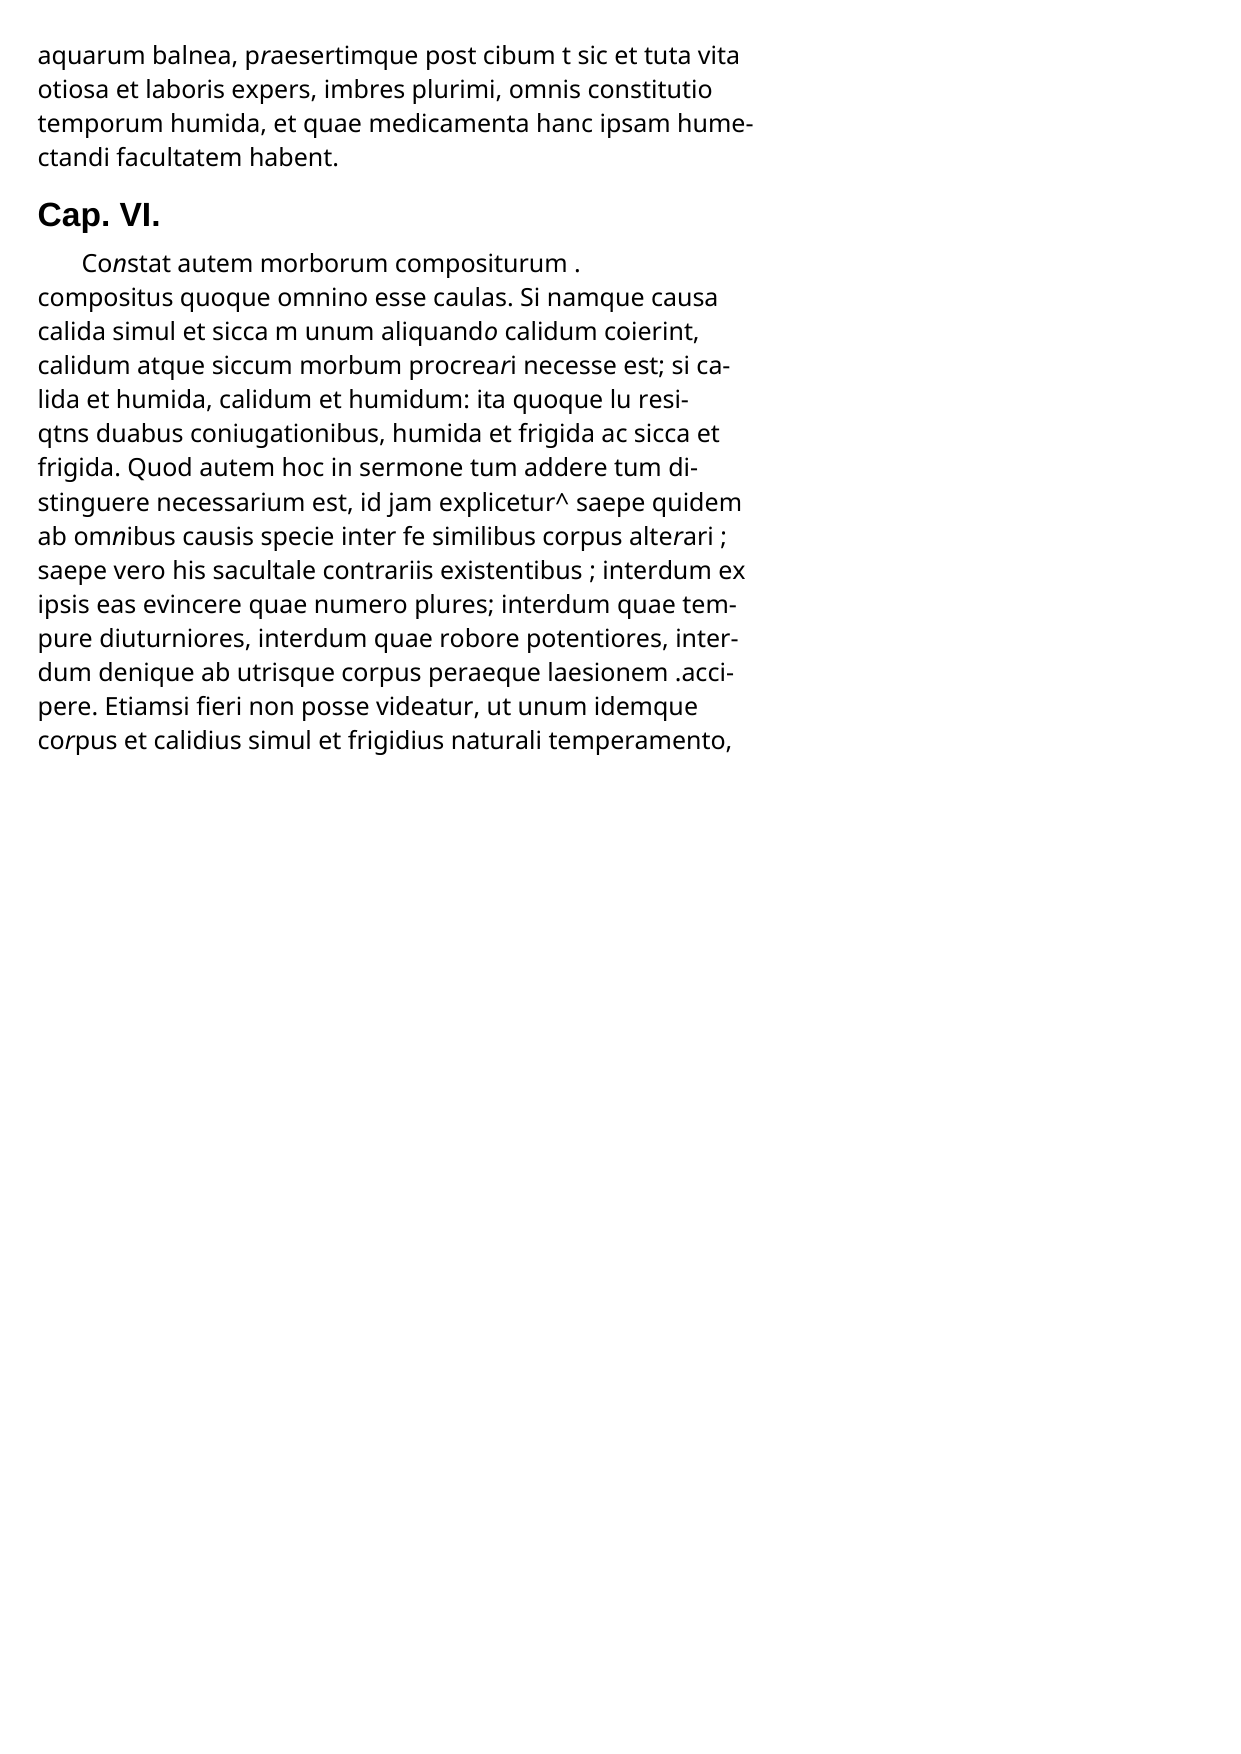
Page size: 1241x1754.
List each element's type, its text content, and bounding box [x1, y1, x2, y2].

text aquarum balnea, praesertimque post cibum t sic et tuta vita otiosa et laboris expers, imbres plurimi, omnis constitutio temporum humida, et quae medicamenta hanc ipsam hume- ctandi facultatem habent. [37, 37, 1203, 174]
subtitle Cap. VI. [37, 194, 1203, 233]
text Constat autem morborum compositurum . compositus quoque omnino esse caulas. Si namque causa calida simul et sicca m unum aliquando calidum coierint, calidum atque siccum morbum procreari necesse est; si ca- lida et humida, calidum et humidum: ita quoque lu resi- qtns duabus coniugationibus, humida et frigida ac sicca et frigida. Quod autem hoc in sermone tum addere tum di- stinguere necessarium est, id jam explicetur^ saepe quidem ab omnibus causis specie inter fe similibus corpus alterari ; saepe vero his sacultale contrariis existentibus ; interdum ex ipsis eas evincere quae numero plures; interdum quae tem- pure diuturniores, interdum quae robore potentiores, inter- dum denique ab utrisque corpus peraeque laesionem .acci- pere. Etiamsi fieri non posse videatur, ut unum idemque corpus et calidius simul et frigidius naturali temperamento, [37, 246, 1203, 757]
